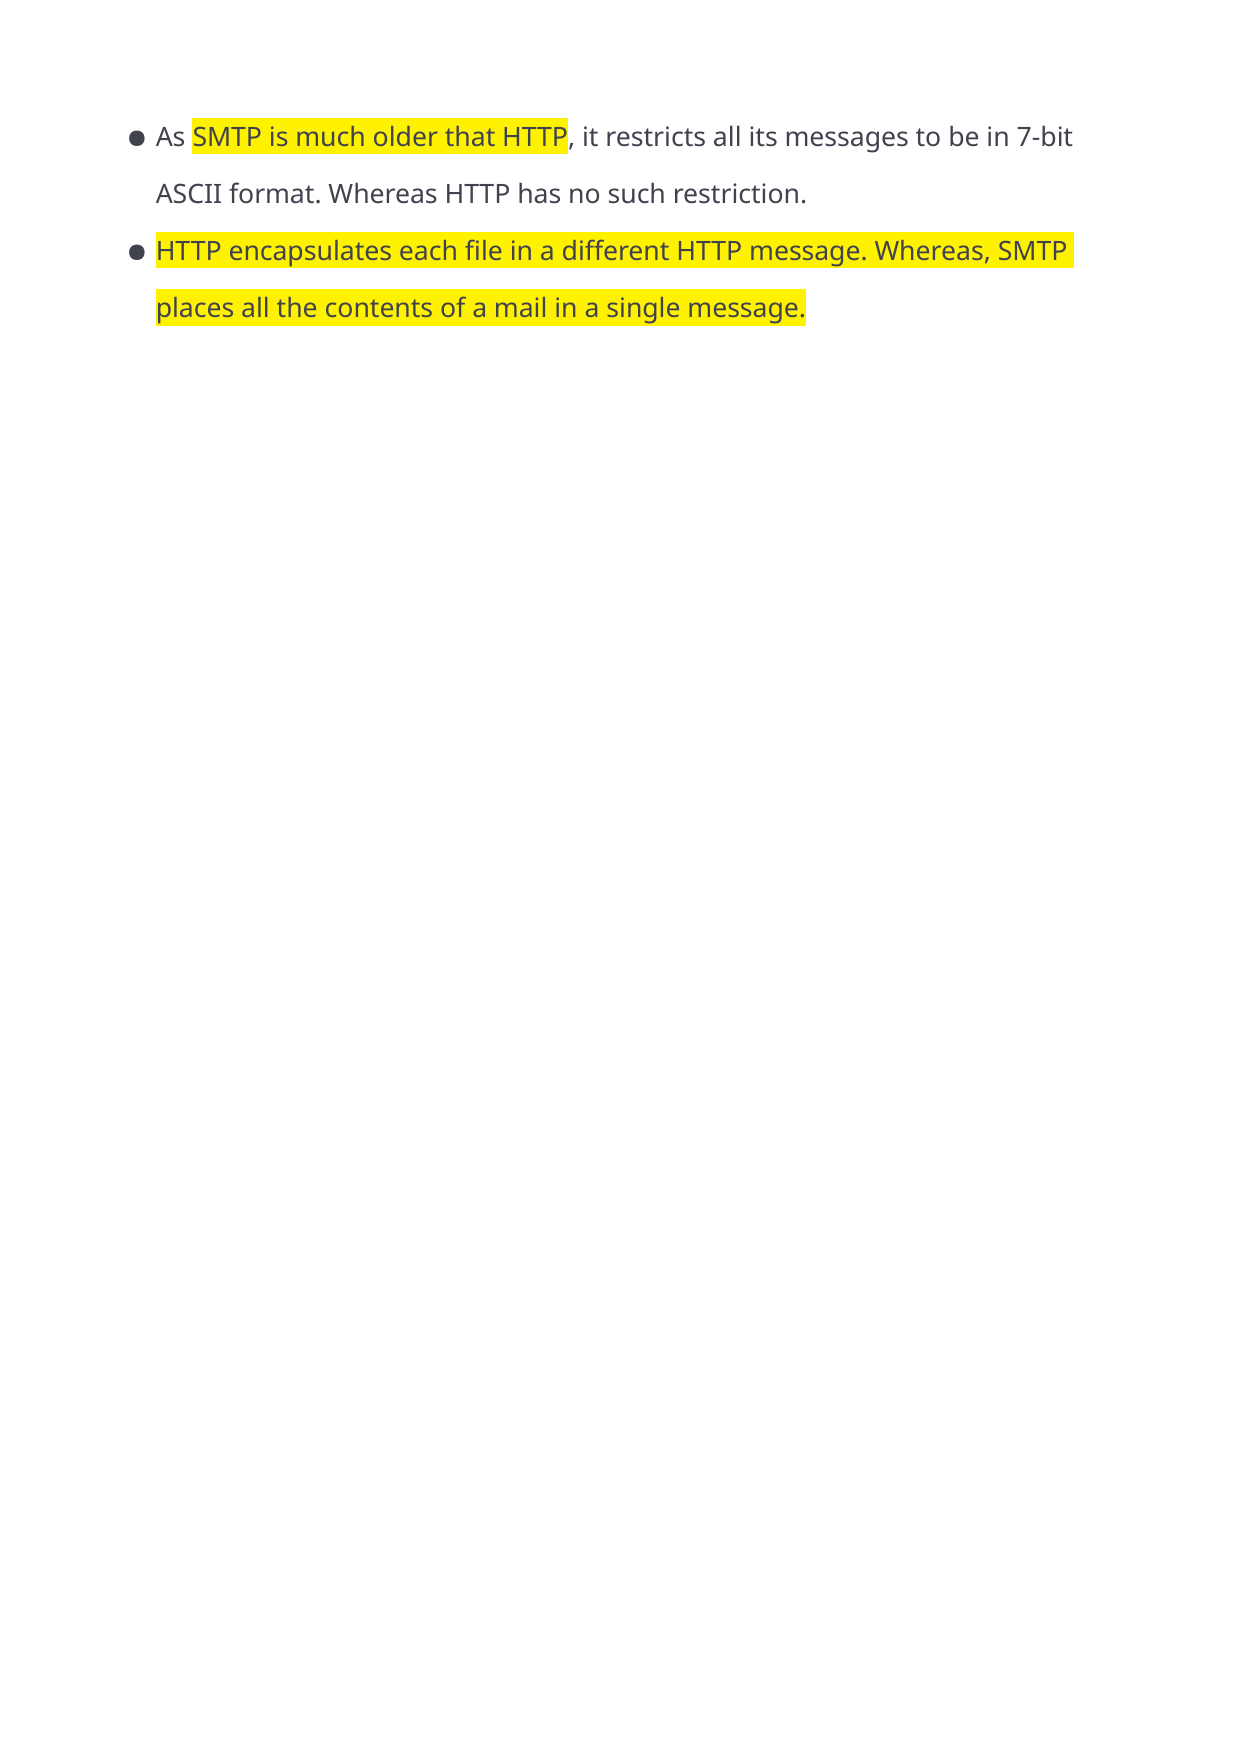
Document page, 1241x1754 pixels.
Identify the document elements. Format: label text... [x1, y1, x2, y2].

list HTTP encapsulates each file in a different HTTP message. Whereas, SMTP places all the contents of a mail in a single message. [156, 232, 1122, 326]
list As SMTP is much older that HTTP, it restricts all its messages to be in 7-bit ASCII format. Whereas HTTP has no such restriction. [156, 118, 1122, 211]
